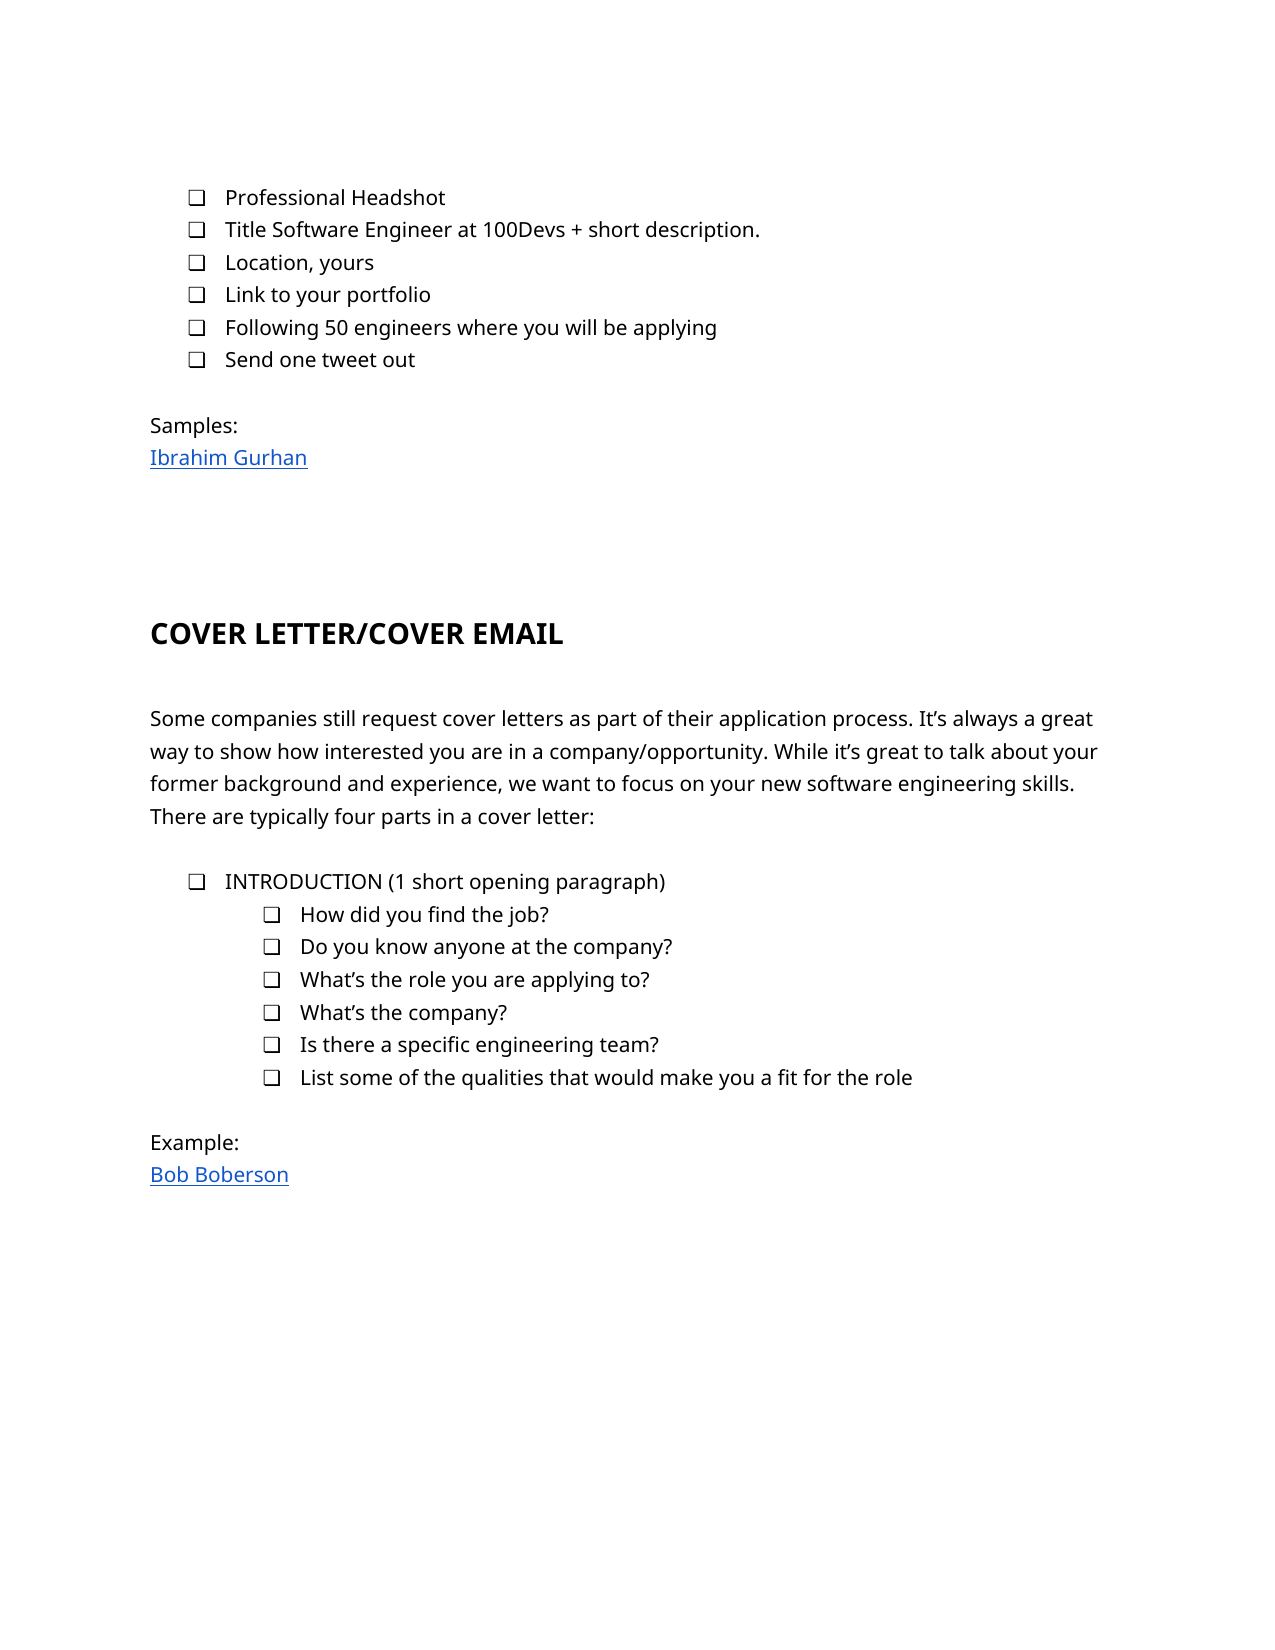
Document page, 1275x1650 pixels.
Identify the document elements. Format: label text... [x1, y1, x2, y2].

list List some of the qualities that would make you a fit for the role [262, 1063, 1125, 1091]
list What’s the company? [262, 998, 1125, 1026]
list Professional Headshot [187, 183, 1125, 211]
text Some companies still request cover letters as part of their application process. It’s always a great way to show how interested you are in a company/opportunity. While it’s great to talk about your former background and experience, we want to focus on your new software engineering skills. There are typically four parts in a cover letter: [150, 704, 1125, 830]
list Do you know anyone at the company? [262, 932, 1125, 961]
list Title Software Engineer at 100Devs + short description. [187, 215, 1125, 244]
list Location, yours [187, 248, 1125, 276]
list Link to your portfolio [187, 280, 1125, 309]
list Following 50 engineers where you will be applying [187, 313, 1125, 341]
text Ibrahim Gurhan [150, 443, 1125, 472]
list Is there a specific engineering team? [262, 1030, 1125, 1059]
text COVER LETTER/COVER EMAIL [150, 613, 1125, 653]
text Bob Boberson [150, 1161, 1125, 1189]
list What’s the role you are applying to? [262, 965, 1125, 993]
text Samples: [150, 411, 1125, 439]
text Example: [150, 1128, 1125, 1156]
list Send one tweet out [187, 346, 1125, 374]
list How did you find the job? [262, 900, 1125, 928]
list INTRODUCTION (1 short opening paragraph) [187, 867, 1125, 896]
